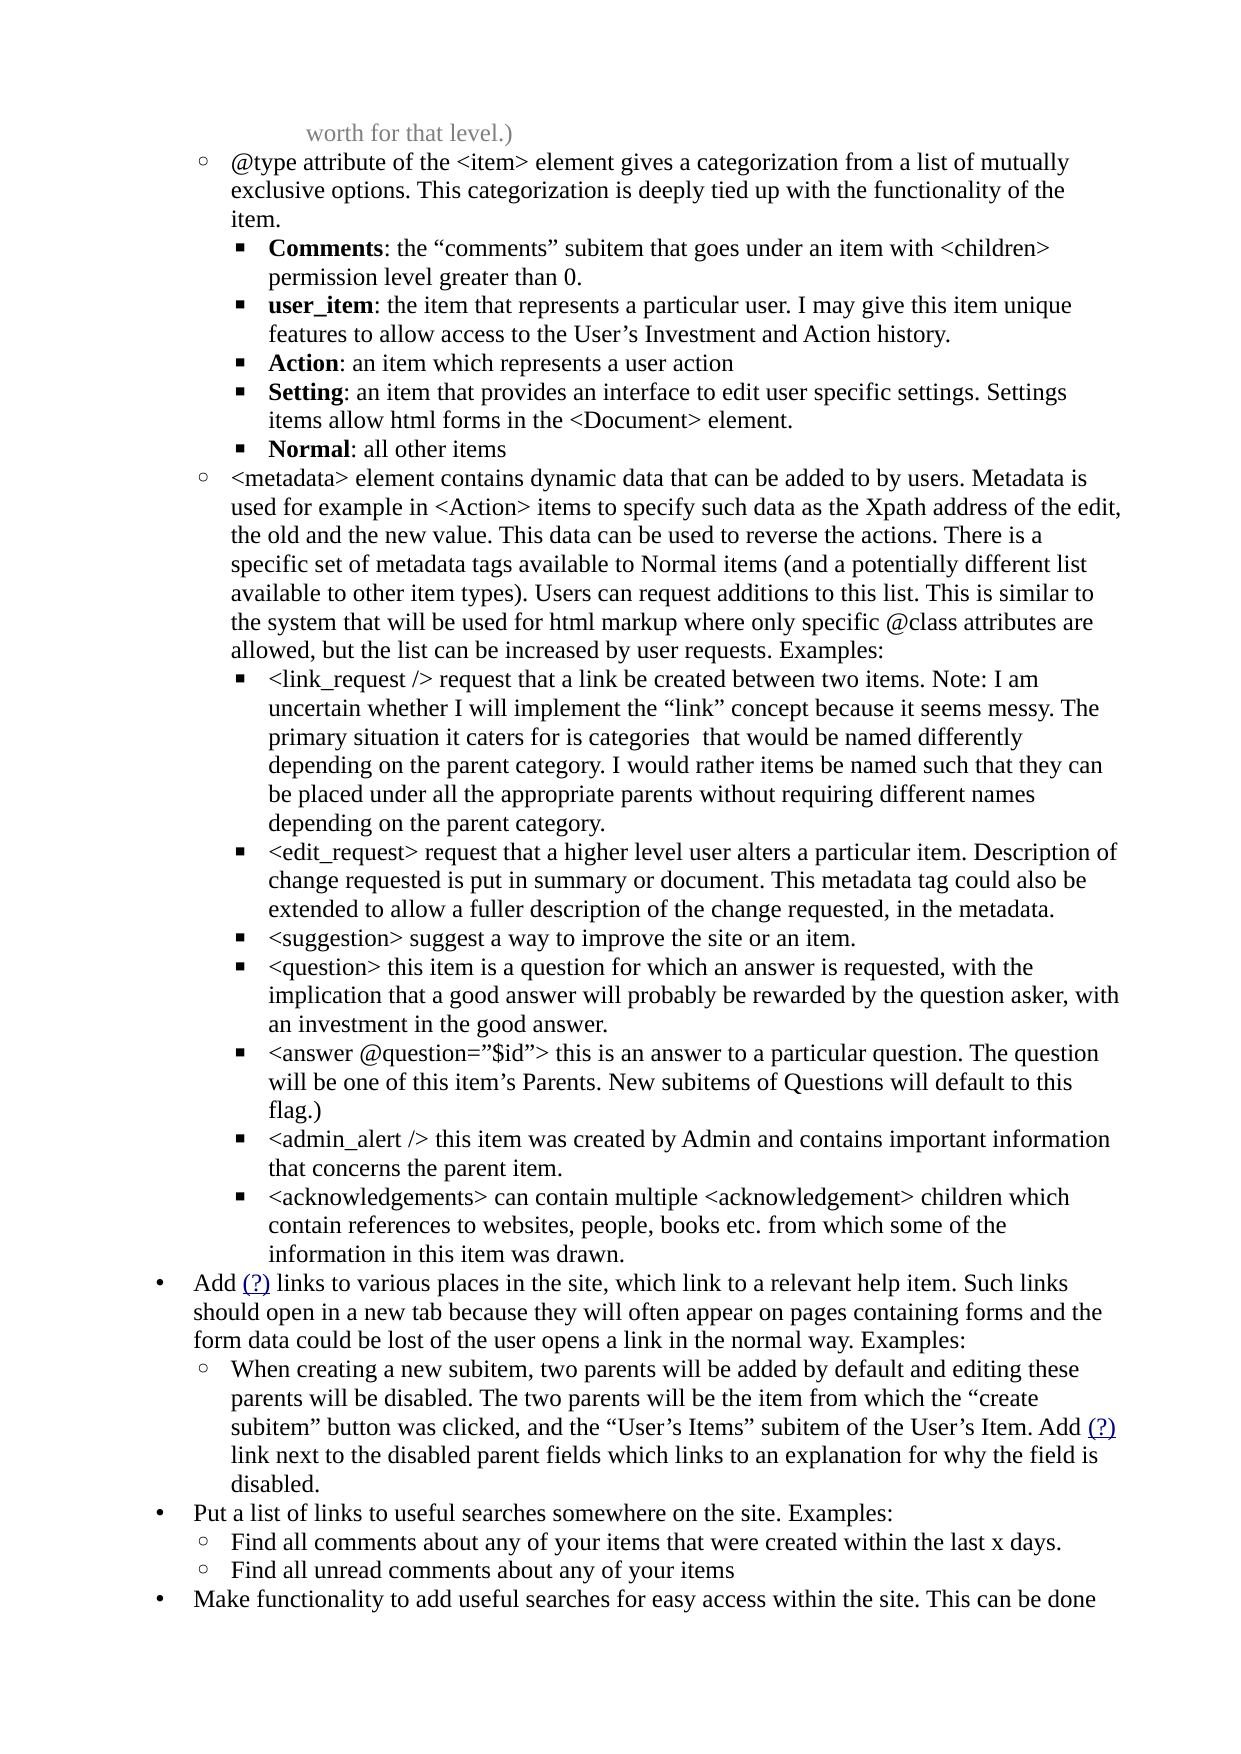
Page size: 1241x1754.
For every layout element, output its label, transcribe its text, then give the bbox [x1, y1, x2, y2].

list When creating a new subitem, two parents will be added by default and editing these parents will be disabled. The two parents will be the item from which the “create subitem” button was clicked, and the “User’s Items” subitem of the User’s Item. Add (?) link next to the disabled parent fields which links to an explanation for why the field is disabled. [193, 1354, 1122, 1498]
list <metadata> element contains dynamic data that can be added to by users. Metadata is used for example in <Action> items to specify such data as the Xpath address of the edit, the old and the new value. This data can be used to reverse the actions. There is a specific set of metadata tags available to Normal items (and a potentially different list available to other item types). Users can request additions to this list. This is similar to the system that will be used for html markup where only specific @class attributes are allowed, but the list can be increased by user requests. Examples: [193, 463, 1122, 664]
list <acknowledgements> can contain multiple <acknowledgement> children which contain references to websites, people, books etc. from which some of the information in this item was drawn. [231, 1182, 1122, 1268]
list <admin_alert /> this item was created by Admin and contains important information that concerns the parent item. [231, 1124, 1122, 1182]
list Normal: all other items [231, 434, 1122, 463]
list Comments: the “comments” subitem that goes under an item with <children> permission level greater than 0. [231, 233, 1122, 291]
list @type attribute of the <item> element gives a categorization from a list of mutually exclusive options. This categorization is deeply tied up with the functionality of the item. [193, 147, 1122, 233]
list Make functionality to add useful searches for easy access within the site. This can be done [156, 1584, 1122, 1613]
list Setting: an item that provides an interface to edit user specific settings. Settings items allow html forms in the <Document> element. [231, 377, 1122, 434]
list user_item: the item that represents a particular user. I may give this item unique features to allow access to the User’s Investment and Action history. [231, 291, 1122, 348]
list <question> this item is a question for which an answer is requested, with the implication that a good answer will probably be rewarded by the question asker, with an investment in the good answer. [231, 952, 1122, 1038]
list worth for that level.) [268, 118, 1122, 147]
list Add (?) links to various places in the site, which link to a relevant help item. Such links should open in a new tab because they will often appear on pages containing forms and the form data could be lost of the user opens a link in the normal way. Examples: [156, 1268, 1122, 1354]
list Find all unread comments about any of your items [193, 1556, 1122, 1584]
list <answer @question=”$id”> this is an answer to a particular question. The question will be one of this item’s Parents. New subitems of Questions will default to this flag.) [231, 1038, 1122, 1124]
list <suggestion> suggest a way to improve the site or an item. [231, 923, 1122, 952]
list <link_request /> request that a link be created between two items. Note: I am uncertain whether I will implement the “link” concept because it seems messy. The primary situation it caters for is categories that would be named differently depending on the parent category. I would rather items be named such that they can be placed under all the appropriate parents without requiring different names depending on the parent category. [231, 664, 1122, 837]
list <edit_request> request that a higher level user alters a particular item. Description of change requested is put in summary or document. This metadata tag could also be extended to allow a fuller description of the change requested, in the metadata. [231, 837, 1122, 923]
list Put a list of links to useful searches somewhere on the site. Examples: [156, 1498, 1122, 1527]
list Action: an item which represents a user action [231, 348, 1122, 377]
list Find all comments about any of your items that were created within the last x days. [193, 1527, 1122, 1556]
